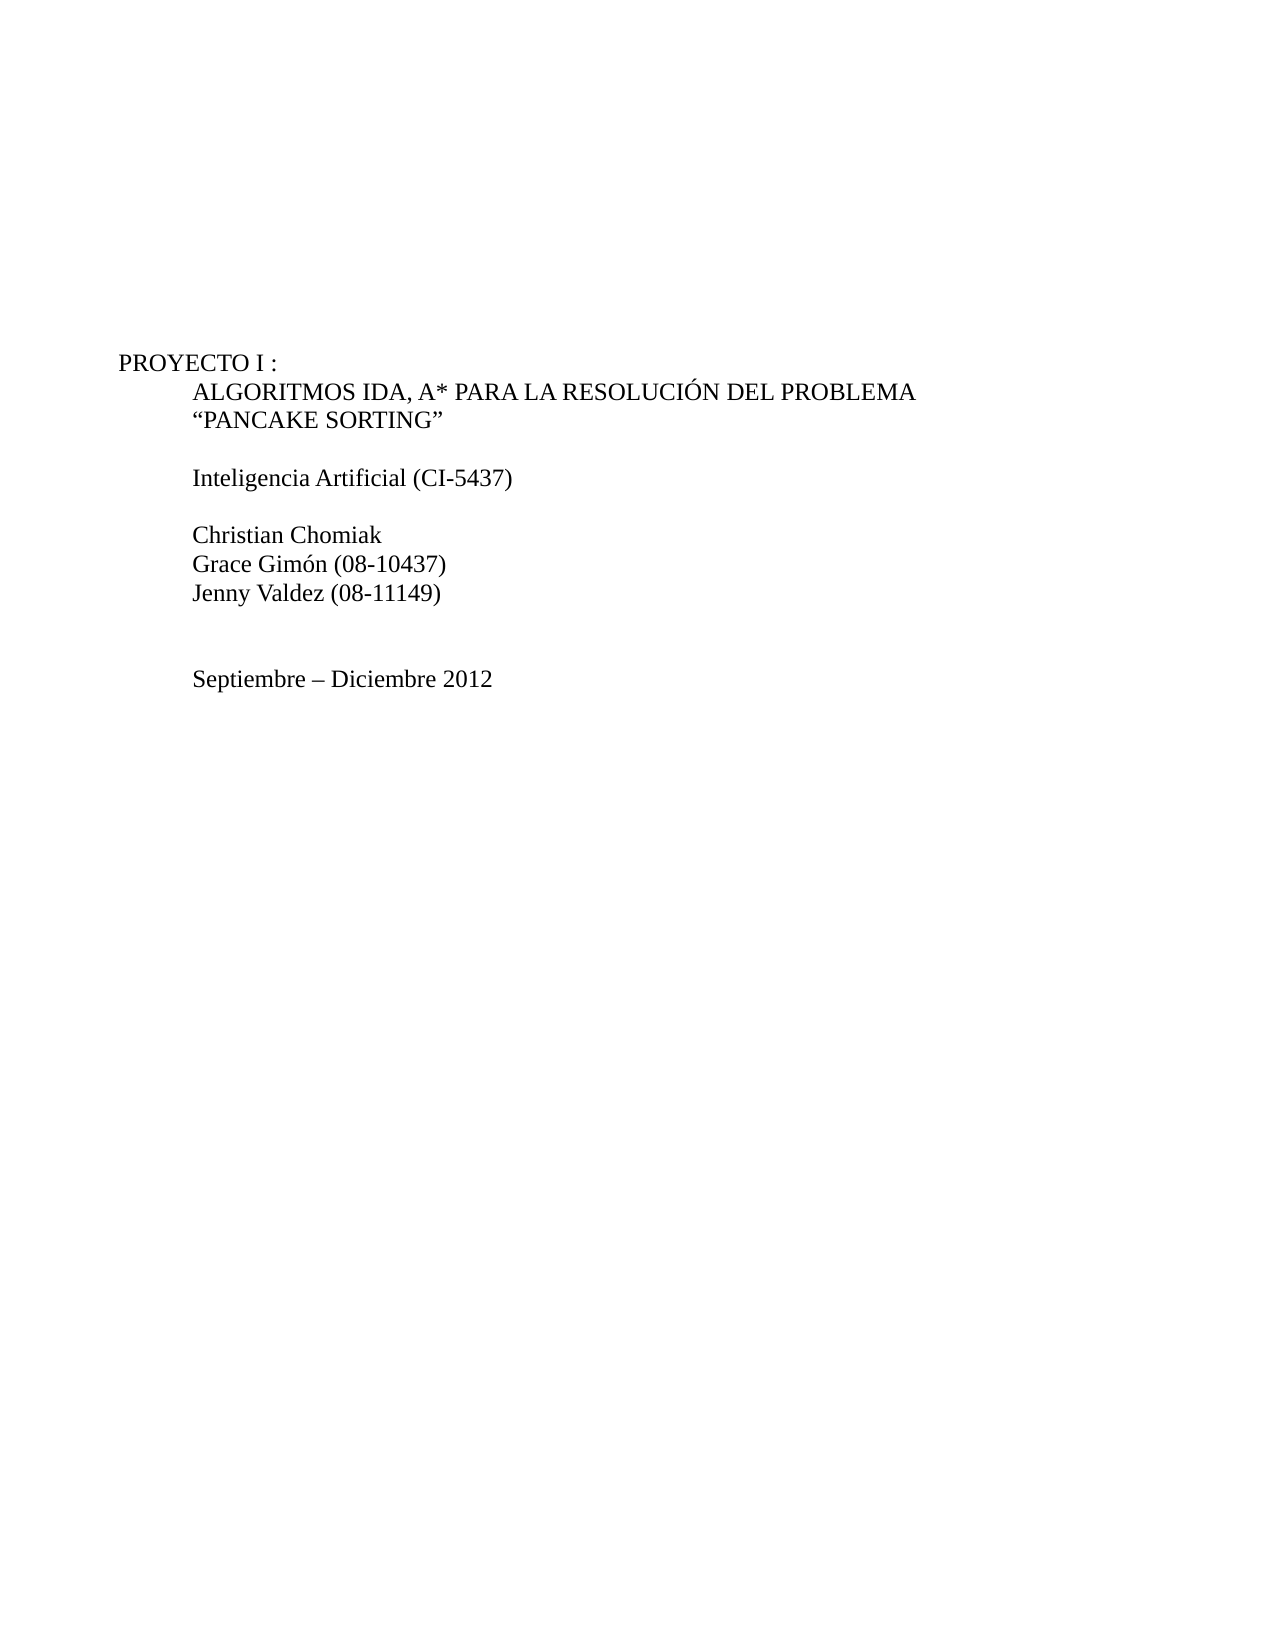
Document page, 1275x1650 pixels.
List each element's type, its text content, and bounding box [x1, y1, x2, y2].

text ALGORITMOS IDA, A* PARA LA RESOLUCIÓN DEL PROBLEMA [118, 377, 1157, 406]
text “PANCAKE SORTING” [118, 406, 1157, 434]
text Jenny Valdez (08-11149) [118, 578, 1157, 607]
text Christian Chomiak [118, 521, 1157, 549]
text Septiembre – Diciembre 2012 [118, 664, 1157, 693]
text Inteligencia Artificial (CI-5437) [118, 463, 1157, 492]
text PROYECTO I : [118, 348, 1157, 377]
text Grace Gimón (08-10437) [118, 549, 1157, 578]
